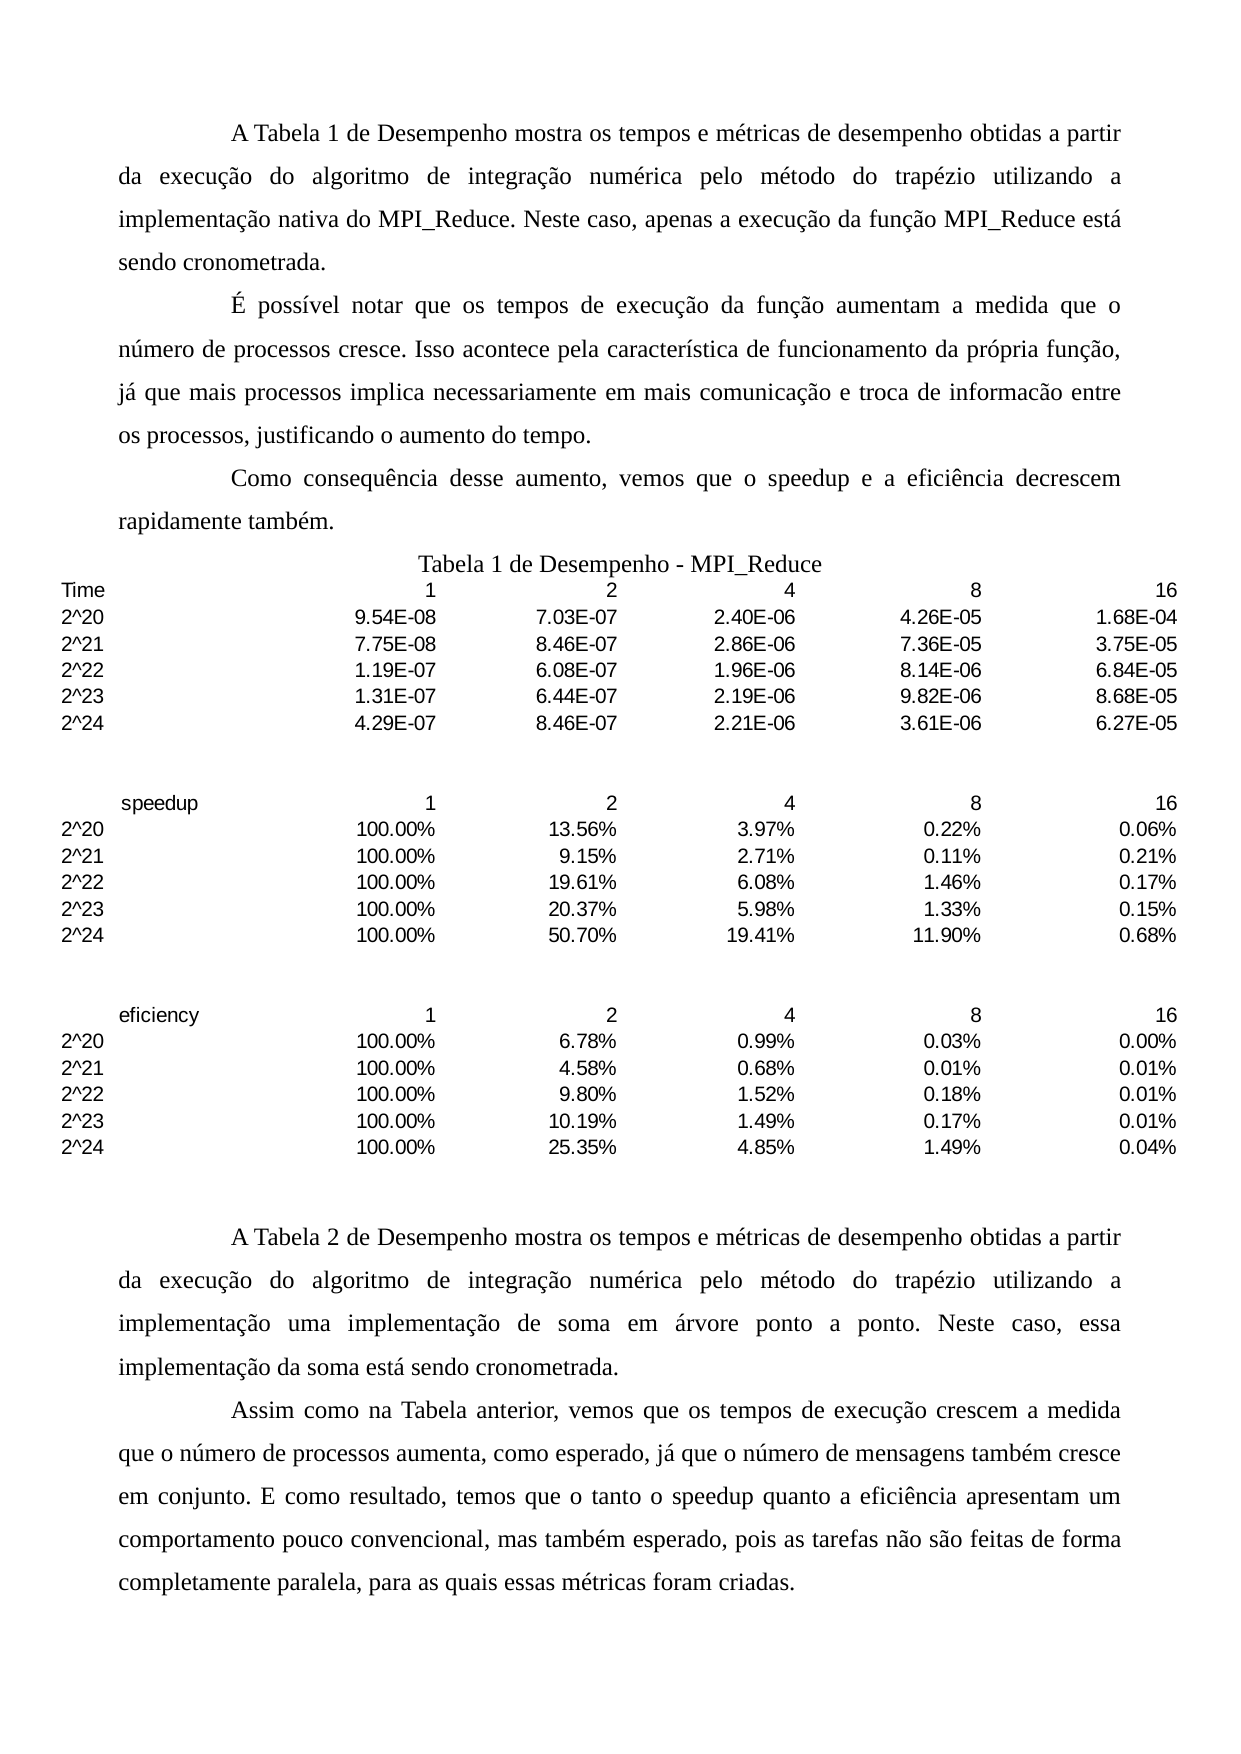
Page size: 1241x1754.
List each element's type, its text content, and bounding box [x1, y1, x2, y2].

text A Tabela 2 de Desempenho mostra os tempos e métricas de desempenho obtidas a partir da execução do algoritmo de integração numérica pelo método do trapézio utilizando a implementação uma implementação de soma em árvore ponto a ponto. Neste caso, essa implementação da soma está sendo cronometrada. [118, 1222, 1122, 1380]
text Assim como na Tabela anterior, vemos que os tempos de execução crescem a medida que o número de processos aumenta, como esperado, já que o número de mensagens também cresce em conjunto. E como resultado, temos que o tanto o speedup quanto a eficiência apresentam um comportamento pouco convencional, mas também esperado, pois as tarefas não são feitas de forma completamente paralela, para as quais essas métricas foram criadas. [118, 1395, 1122, 1596]
text A Tabela 1 de Desempenho mostra os tempos e métricas de desempenho obtidas a partir da execução do algoritmo de integração numérica pelo método do trapézio utilizando a implementação nativa do MPI_Reduce. Neste caso, apenas a execução da função MPI_Reduce está sendo cronometrada. [118, 118, 1122, 276]
text Como consequência desse aumento, vemos que o speedup e a eficiência decrescem rapidamente também. [118, 463, 1122, 535]
text Tabela 1 de Desempenho - MPI_Reduce [118, 549, 1122, 578]
text É possível notar que os tempos de execução da função aumentam a medida que o número de processos cresce. Isso acontece pela característica de funcionamento da própria função, já que mais processos implica necessariamente em mais comunicação e troca de informacão entre os processos, justificando o aumento do tempo. [118, 291, 1122, 449]
